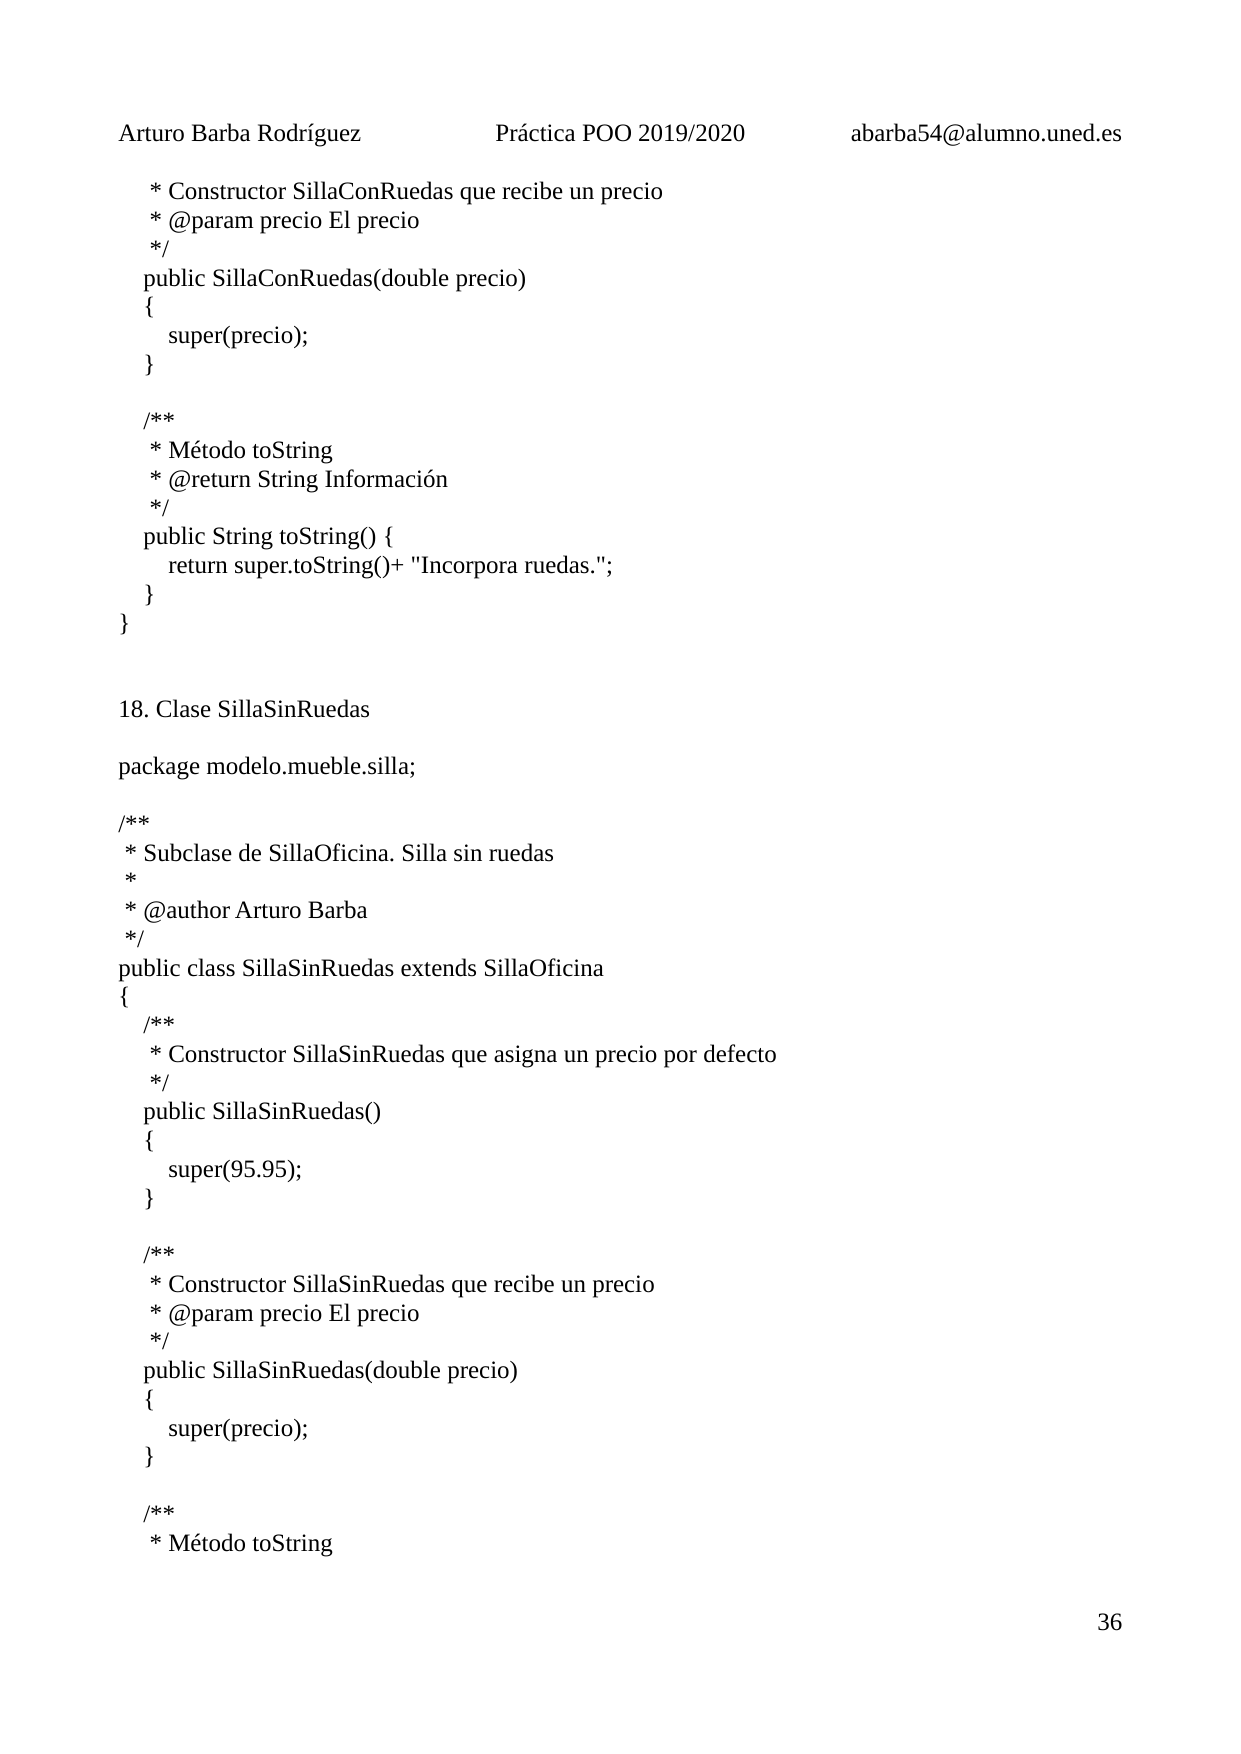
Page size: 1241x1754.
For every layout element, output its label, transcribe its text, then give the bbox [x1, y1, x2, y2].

text } [118, 579, 1122, 608]
text 18. Clase SillaSinRuedas [118, 694, 1122, 723]
text { [118, 981, 1122, 1010]
text super(precio); [118, 320, 1122, 349]
text */ [118, 493, 1122, 521]
text { [118, 291, 1122, 320]
text * Subclase de SillaOficina. Silla sin ruedas [118, 838, 1122, 866]
text return super.toString()+ "Incorpora ruedas."; [118, 550, 1122, 579]
text public String toString() { [118, 521, 1122, 550]
text } [118, 608, 1122, 636]
text { [118, 1384, 1122, 1413]
text super(precio); [118, 1413, 1122, 1441]
text * Constructor SillaSinRuedas que asigna un precio por defecto [118, 1039, 1122, 1068]
text /** [118, 809, 1122, 838]
text /** [118, 406, 1122, 435]
text } [118, 1441, 1122, 1470]
text */ [118, 1068, 1122, 1096]
text /** [118, 1240, 1122, 1269]
text * @param precio El precio [118, 205, 1122, 234]
text * Constructor SillaConRuedas que recibe un precio [118, 176, 1122, 205]
text */ [118, 234, 1122, 263]
text /** [118, 1010, 1122, 1039]
text /** [118, 1499, 1122, 1528]
text */ [118, 924, 1122, 953]
text } [118, 349, 1122, 378]
text * @return String Información [118, 464, 1122, 493]
text public SillaSinRuedas() [118, 1096, 1122, 1125]
text } [118, 1183, 1122, 1211]
text * Constructor SillaSinRuedas que recibe un precio [118, 1269, 1122, 1298]
text super(95.95); [118, 1154, 1122, 1183]
text * [118, 866, 1122, 895]
text public class SillaSinRuedas extends SillaOficina [118, 953, 1122, 981]
text * Método toString [118, 1528, 1122, 1556]
text * @author Arturo Barba [118, 895, 1122, 924]
text * @param precio El precio [118, 1298, 1122, 1326]
text */ [118, 1326, 1122, 1355]
text public SillaConRuedas(double precio) [118, 263, 1122, 291]
text * Método toString [118, 435, 1122, 464]
text package modelo.mueble.silla; [118, 751, 1122, 780]
text public SillaSinRuedas(double precio) [118, 1355, 1122, 1384]
text { [118, 1125, 1122, 1154]
